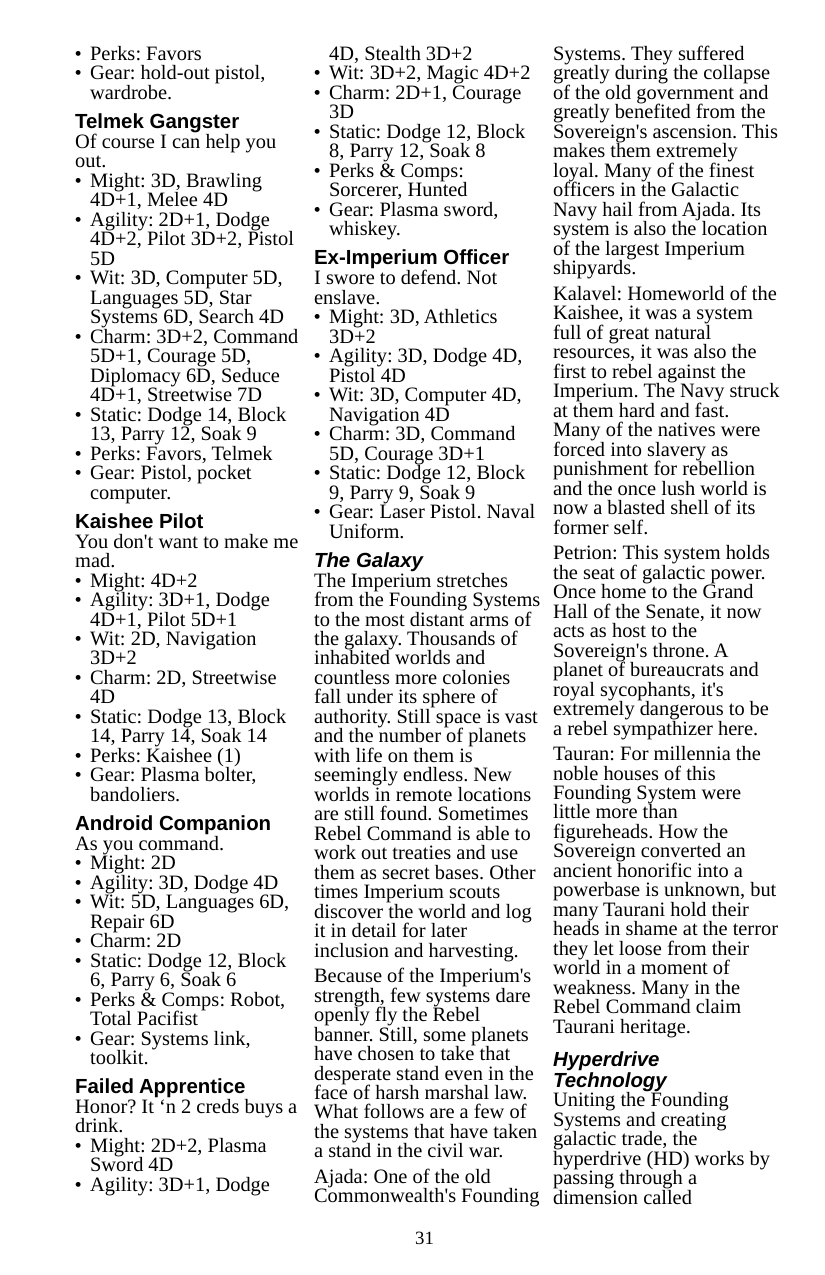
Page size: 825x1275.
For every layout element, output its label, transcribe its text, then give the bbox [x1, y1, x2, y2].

list Gear: Pistol, pocket computer. [75, 464, 302, 503]
subtitle Hyperdrive Technology [553, 1049, 780, 1091]
text The Imperium stretches from the Founding Systems to the most distant arms of the galaxy. Thousands of inhabited worlds and countless more colonies fall under its sphere of authority. Still space is vast and the number of planets with life on them is seemingly endless. New worlds in remote locations are still found. Sometimes Rebel Command is able to work out treaties and use them as secret bases. Other times Imperium scouts discover the world and log it in detail for later inclusion and harvesting. [314, 571, 541, 961]
list Gear: Laser Pistol. Naval Uniform. [314, 503, 541, 542]
list Wit: 3D, Computer 5D, Languages 5D, Star Systems 6D, Search 4D [75, 269, 302, 328]
list Wit: 3D, Computer 4D, Navigation 4D [314, 386, 541, 425]
text I swore to defend. Not enslave. [314, 269, 541, 308]
list Wit: 5D, Languages 6D, Repair 6D [75, 893, 302, 932]
text Because of the Imperium's strength, few systems dare openly fly the Rebel banner. Still, some planets have chosen to take that desperate stand even in the face of harsh marshal law. What follows are a few of the systems that have taken a stand in the civil war. [314, 967, 541, 1162]
list Perks & Comps: Sorcerer, Hunted [314, 162, 541, 201]
list Agility: 3D+1, Dodge [75, 1176, 302, 1195]
text You don't want to make me mad. [75, 532, 302, 571]
list Perks: Favors, Telmek [75, 444, 302, 464]
list Gear: Plasma bolter, bandoliers. [75, 766, 302, 805]
text Petrion: This system holds the seat of galactic power. Once home to the Grand Hall of the Senate, it now acts as host to the Sovereign's throne. A planet of bureaucrats and royal sycophants, it's extremely dangerous to be a rebel sympathizer here. [553, 544, 780, 739]
text Of course I can help you out. [75, 133, 302, 172]
list Might: 3D, Brawling 4D+1, Melee 4D [75, 172, 302, 211]
list Gear: Plasma sword, whiskey. [314, 201, 541, 240]
list Charm: 2D [75, 932, 302, 952]
list Might: 2D+2, Plasma Sword 4D [75, 1137, 302, 1176]
list Static: Dodge 12, Block 9, Parry 9, Soak 9 [314, 464, 541, 503]
list Agility: 3D+1, Dodge 4D+1, Pilot 5D+1 [75, 591, 302, 630]
subtitle Failed Apprentice [75, 1074, 302, 1098]
list Wit: 2D, Navigation 3D+2 [75, 630, 302, 669]
list Might: 2D [75, 854, 302, 874]
list Perks: Kaishee (1) [75, 747, 302, 766]
list Wit: 3D+2, Magic 4D+2 [314, 64, 541, 84]
list Charm: 2D, Streetwise 4D [75, 669, 302, 708]
text Uniting the Founding Systems and creating galactic trade, the hyperdrive (HD) works by passing through a dimension called [553, 1091, 780, 1208]
list Gear: Systems link, toolkit. [75, 1029, 302, 1068]
list Might: 4D+2 [75, 571, 302, 591]
subtitle Kaishee Pilot [75, 509, 302, 532]
list Charm: 3D+2, Command 5D+1, Courage 5D, Diplomacy 6D, Seduce 4D+1, Streetwise 7D [75, 328, 302, 406]
subtitle Android Companion [75, 811, 302, 835]
list Perks: Favors [75, 45, 302, 64]
text Tauran: For millennia the noble houses of this Founding System were little more than figureheads. How the Sovereign converted an ancient honorific into a powerbase is unknown, but many Taurani hold their heads in shame at the terror they let loose from their world in a moment of weakness. Many in the Rebel Command claim Taurani heritage. [553, 745, 780, 1037]
list Charm: 3D, Command 5D, Courage 3D+1 [314, 425, 541, 464]
subtitle Ex-Imperium Officer [314, 246, 541, 269]
list Static: Dodge 14, Block 13, Parry 12, Soak 9 [75, 406, 302, 444]
list Static: Dodge 13, Block 14, Parry 14, Soak 14 [75, 708, 302, 747]
list Agility: 3D, Dodge 4D, Pistol 4D [314, 347, 541, 386]
list Agility: 2D+1, Dodge 4D+2, Pilot 3D+2, Pistol 5D [75, 211, 302, 269]
list Static: Dodge 12, Block 8, Parry 12, Soak 8 [314, 123, 541, 162]
text Kalavel: Homeworld of the Kaishee, it was a system full of great natural resources, it was also the first to rebel against the Imperium. The Navy struck at them hard and fast. Many of the natives were forced into slavery as punishment for rebellion and the once lush world is now a blasted shell of its former self. [553, 285, 780, 538]
text Systems. They suffered greatly during the collapse of the old government and greatly benefited from the Sovereign's ascension. This makes them extremely loyal. Many of the finest officers in the Galactic Navy hail from Ajada. Its system is also the location of the largest Imperium shipyards. [553, 45, 780, 279]
subtitle The Galaxy [314, 548, 541, 571]
text Ajada: One of the old Commonwealth's Founding [314, 1168, 541, 1207]
text As you command. [75, 835, 302, 854]
text Honor? It ‘n 2 creds buys a drink. [75, 1098, 302, 1137]
list Might: 3D, Athletics 3D+2 [314, 308, 541, 347]
list Perks & Comps: Robot, Total Pacifist [75, 991, 302, 1029]
subtitle Telmek Gangster [75, 109, 302, 133]
list Charm: 2D+1, Courage 3D [314, 84, 541, 123]
list Gear: hold-out pistol, wardrobe. [75, 64, 302, 103]
list Static: Dodge 12, Block 6, Parry 6, Soak 6 [75, 952, 302, 991]
list Agility: 3D, Dodge 4D [75, 874, 302, 893]
list 4D, Stealth 3D+2 [314, 45, 541, 64]
